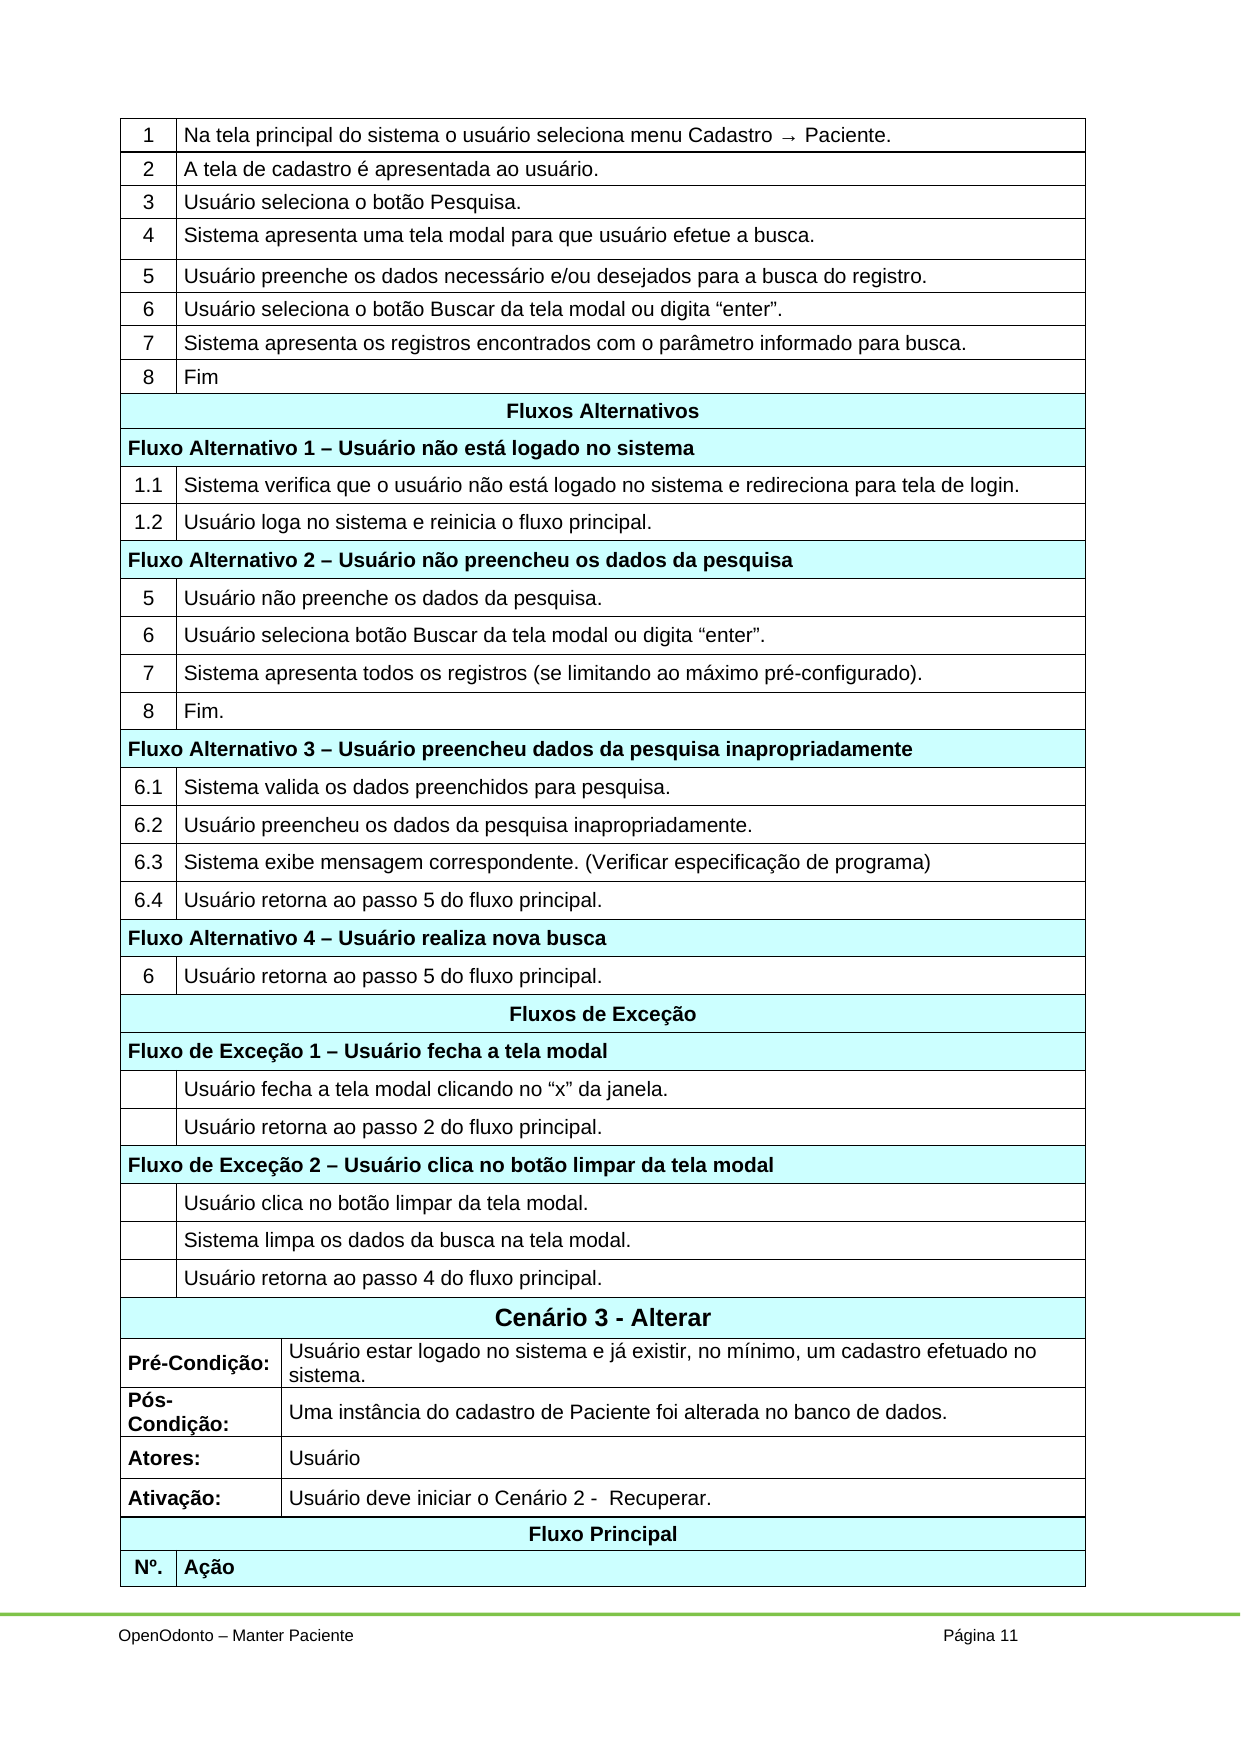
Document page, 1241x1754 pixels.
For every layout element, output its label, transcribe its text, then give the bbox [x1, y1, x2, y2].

table_cell Pós-Condição: [121, 1388, 281, 1436]
table_cell 5 [121, 260, 176, 292]
table_cell Atores: [121, 1437, 281, 1478]
table_cell Sistema limpa os dados da busca na tela modal. [177, 1222, 1085, 1259]
table_cell 6.4 [121, 882, 176, 918]
table_cell 6 [121, 293, 176, 325]
table_cell Fluxo Alternativo 3 – Usuário preencheu dados da pesquisa inapropriadamente [121, 730, 1085, 767]
table_cell Fluxo de Exceção 2 – Usuário clica no botão limpar da tela modal [121, 1146, 1085, 1183]
table_cell Cenário 3 - Alterar [121, 1298, 1085, 1338]
table_cell Usuário seleciona o botão Buscar da tela modal ou digita “enter”. [177, 293, 1085, 325]
table_cell Usuário retorna ao passo 2 do fluxo principal. [177, 1109, 1085, 1145]
table_cell 6.1 [121, 768, 176, 805]
table_cell Pré-Condição: [121, 1339, 281, 1387]
table_cell Usuário seleciona o botão Pesquisa. [177, 186, 1085, 218]
table_cell Fluxos Alternativos [121, 394, 1085, 428]
table_cell 6.3 [121, 844, 176, 881]
table_cell 3 [121, 186, 176, 218]
table_cell [121, 1071, 176, 1107]
table_cell Nº. [121, 1551, 176, 1586]
table_cell Usuário [282, 1437, 1085, 1478]
table_cell Usuário retorna ao passo 4 do fluxo principal. [177, 1260, 1085, 1297]
table_cell Fluxos de Exceção [121, 995, 1085, 1032]
table_cell 6 [121, 957, 176, 994]
table_cell Usuário preencheu os dados da pesquisa inapropriadamente. [177, 806, 1085, 843]
table_cell Usuário estar logado no sistema e já existir, no mínimo, um cadastro efetuado no sistema. [282, 1339, 1085, 1387]
table_cell Usuário loga no sistema e reinicia o fluxo principal. [177, 504, 1085, 540]
table_cell Sistema valida os dados preenchidos para pesquisa. [177, 768, 1085, 805]
table_cell Fluxo Alternativo 2 – Usuário não preencheu os dados da pesquisa [121, 541, 1085, 578]
table_cell Fim [177, 360, 1085, 393]
table_cell 1 [121, 119, 176, 151]
table_cell 1.1 [121, 467, 176, 502]
table_cell 8 [121, 360, 176, 393]
table_cell [121, 1184, 176, 1221]
table_cell Fluxo Alternativo 4 – Usuário realiza nova busca [121, 920, 1085, 956]
table_cell 5 [121, 579, 176, 616]
table_cell Sistema exibe mensagem correspondente. (Verificar especificação de programa) [177, 844, 1085, 881]
table_cell 8 [121, 693, 176, 729]
table_cell Usuário não preenche os dados da pesquisa. [177, 579, 1085, 616]
table_cell Sistema apresenta todos os registros (se limitando ao máximo pré-configurado). [177, 655, 1085, 692]
table_cell 2 [121, 153, 176, 185]
table_cell 6 [121, 617, 176, 654]
table_cell Fluxo de Exceção 1 – Usuário fecha a tela modal [121, 1033, 1085, 1070]
table_cell 7 [121, 326, 176, 359]
table_cell Usuário preenche os dados necessário e/ou desejados para a busca do registro. [177, 260, 1085, 292]
table_cell Usuário fecha a tela modal clicando no “x” da janela. [177, 1071, 1085, 1107]
table_cell Usuário retorna ao passo 5 do fluxo principal. [177, 882, 1085, 918]
table_cell Sistema apresenta uma tela modal para que usuário efetue a busca. [177, 219, 1085, 259]
table_cell Na tela principal do sistema o usuário seleciona menu Cadastro → Paciente. [177, 119, 1085, 151]
table_cell A tela de cadastro é apresentada ao usuário. [177, 153, 1085, 185]
table_cell 4 [121, 219, 176, 259]
table_cell Fluxo Alternativo 1 – Usuário não está logado no sistema [121, 429, 1085, 466]
table_cell Usuário seleciona botão Buscar da tela modal ou digita “enter”. [177, 617, 1085, 654]
table_cell Sistema verifica que o usuário não está logado no sistema e redireciona para tela de login. [177, 467, 1085, 502]
table_cell Fluxo Principal [121, 1518, 1085, 1550]
table_cell Ativação: [121, 1479, 281, 1516]
table_cell 7 [121, 655, 176, 692]
table_cell [121, 1222, 176, 1259]
table_cell [121, 1109, 176, 1145]
table_cell Ação [177, 1551, 1085, 1586]
table_cell 6.2 [121, 806, 176, 843]
table_cell Usuário clica no botão limpar da tela modal. [177, 1184, 1085, 1221]
table_cell Usuário retorna ao passo 5 do fluxo principal. [177, 957, 1085, 994]
table_cell Uma instância do cadastro de Paciente foi alterada no banco de dados. [282, 1388, 1085, 1436]
table_cell 1.2 [121, 504, 176, 540]
table_cell Fim. [177, 693, 1085, 729]
table_cell [121, 1260, 176, 1297]
table_cell Usuário deve iniciar o Cenário 2 - Recuperar. [282, 1479, 1085, 1516]
table_cell Sistema apresenta os registros encontrados com o parâmetro informado para busca. [177, 326, 1085, 359]
